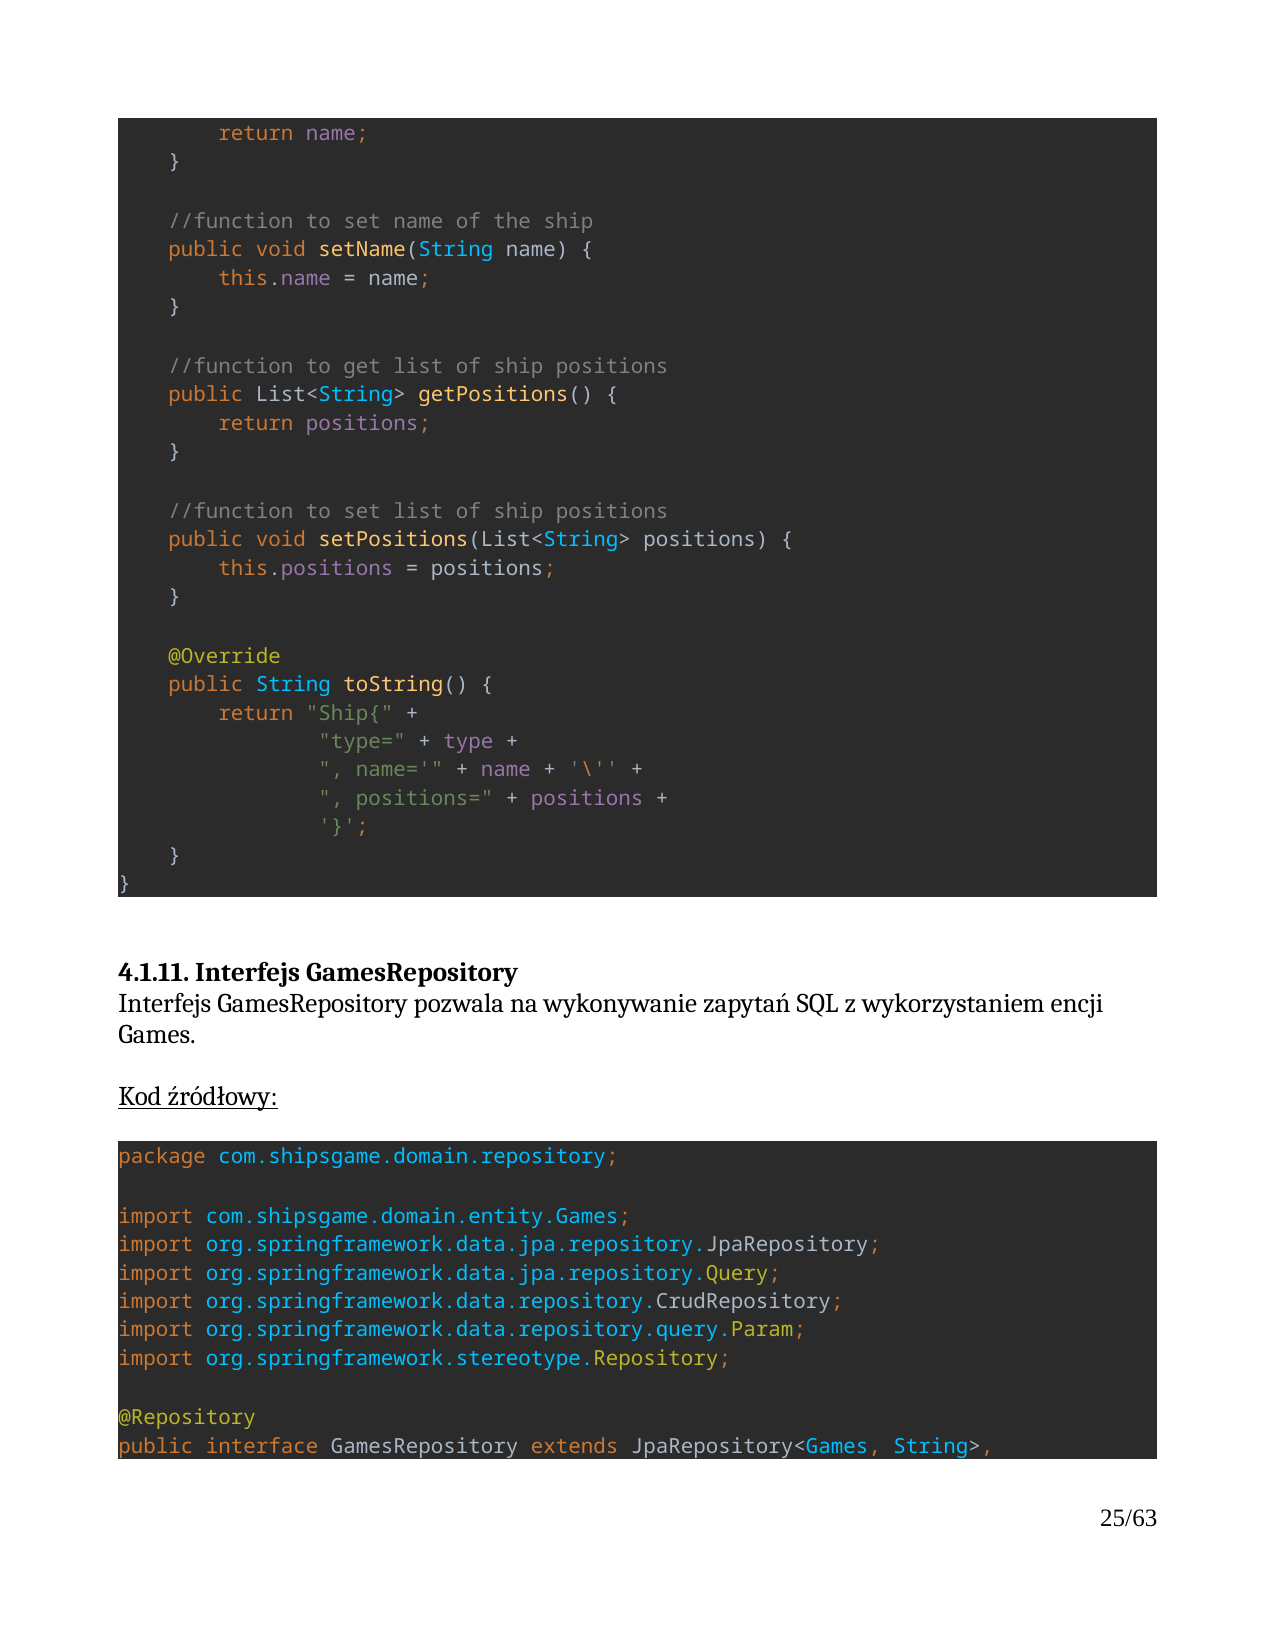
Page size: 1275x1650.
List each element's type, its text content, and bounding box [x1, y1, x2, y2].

text return name; } //function to set name of the ship public void setName(String name) { this.name = name; } //function to get list of ship positions public List<String> getPositions() { return positions; } //function to set list of ship positions public void setPositions(List<String> positions) { this.positions = positions; } @Override public String toString() { return "Ship{" + "type=" + type + ", name='" + name + '\'' + ", positions=" + positions + '}'; } } [118, 118, 1157, 897]
text 4.1.11. Interfejs GamesRepository [118, 957, 1157, 988]
text Kod źródłowy: [118, 1081, 1157, 1112]
text package com.shipsgame.domain.repository; import com.shipsgame.domain.entity.Games; import org.springframework.data.jpa.repository.JpaRepository; import org.springframework.data.jpa.repository.Query; import org.springframework.data.repository.CrudRepository; import org.springframework.data.repository.query.Param; import org.springframework.stereotype.Repository; @Repository public interface GamesRepository extends JpaRepository<Games, String>, [118, 1141, 1157, 1459]
text Interfejs GamesRepository pozwala na wykonywanie zapytań SQL z wykorzystaniem encji Games. [118, 988, 1157, 1050]
